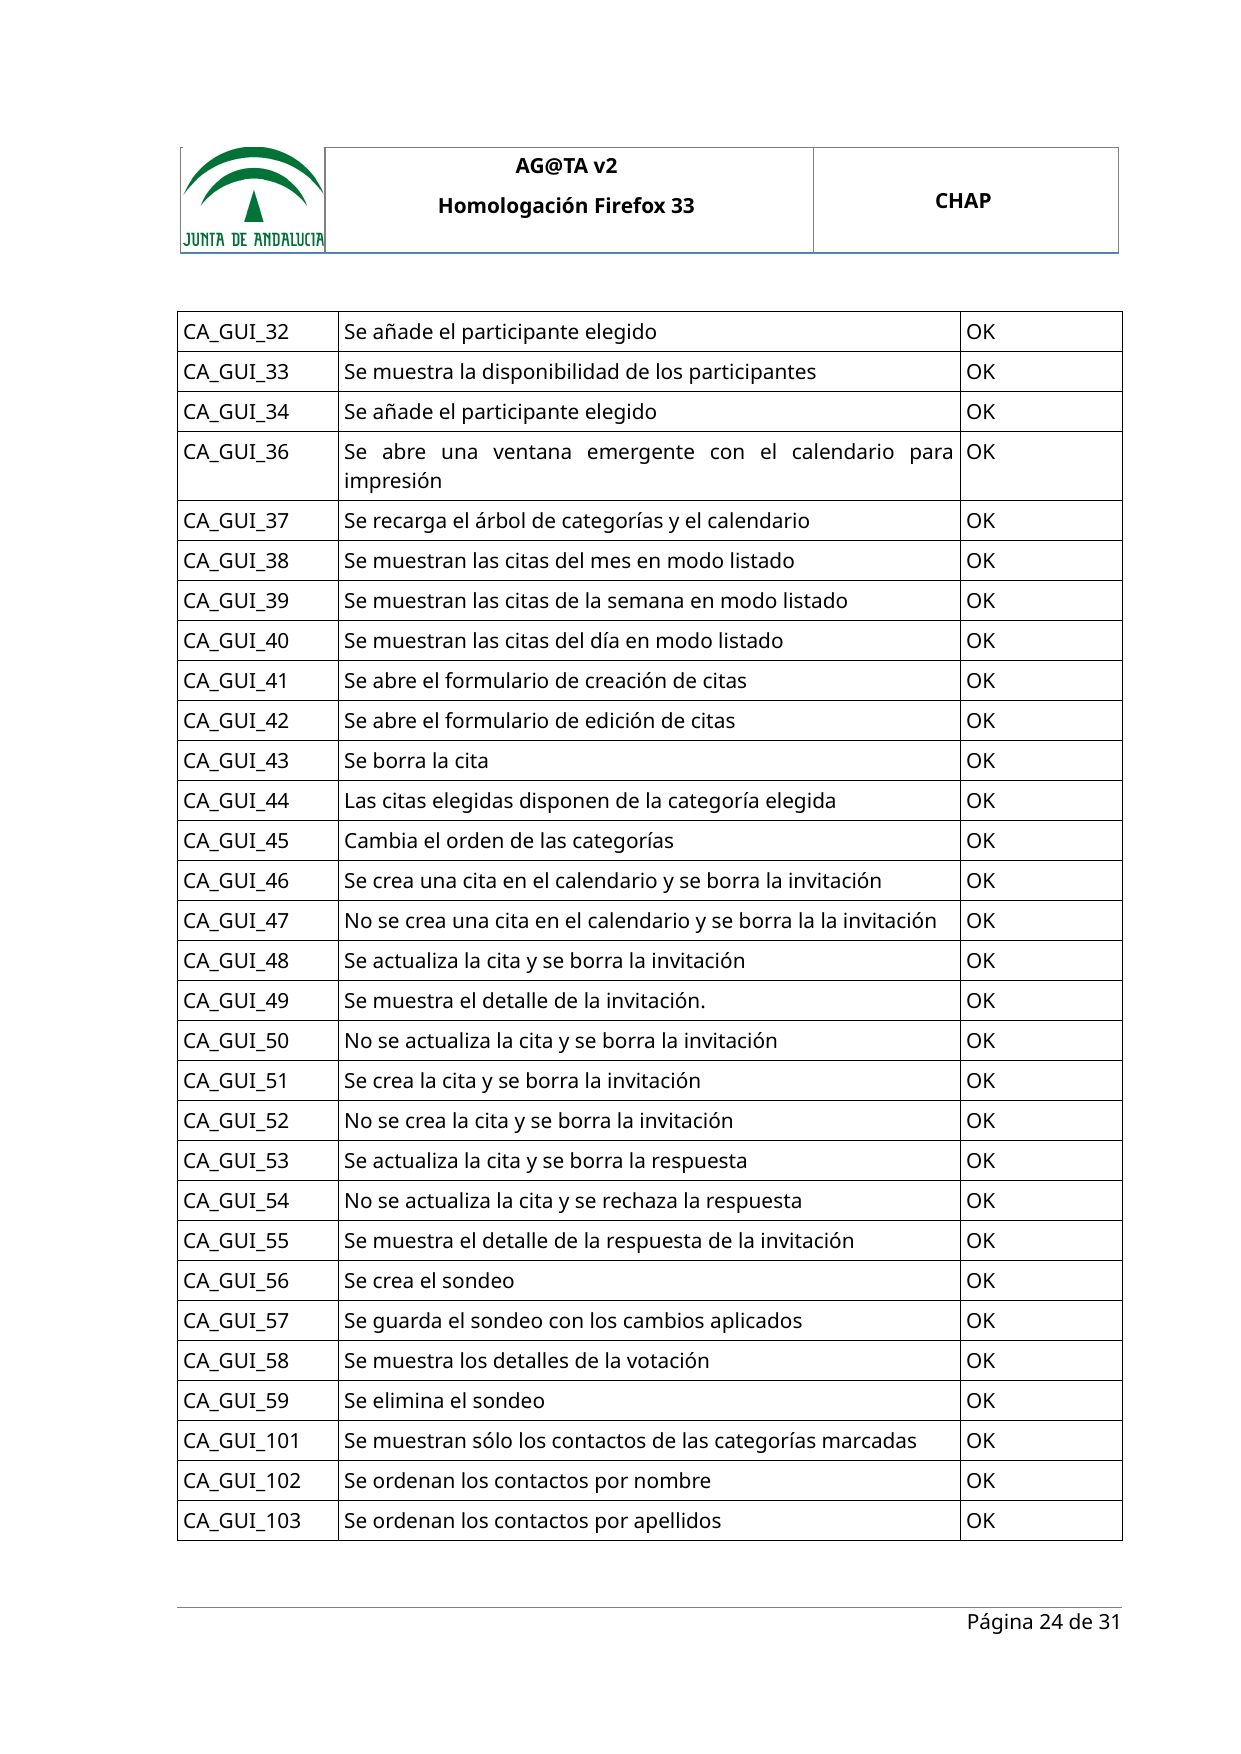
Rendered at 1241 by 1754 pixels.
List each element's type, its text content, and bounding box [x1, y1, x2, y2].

table_cell Cambia el orden de las categorías [339, 821, 960, 860]
table_cell CA_GUI_42 [178, 701, 338, 740]
table_cell OK [961, 581, 1122, 620]
table_cell OK [961, 1421, 1122, 1460]
table_cell CA_GUI_51 [178, 1061, 338, 1100]
table_cell OK [961, 701, 1122, 740]
table_cell Se ordenan los contactos por apellidos [339, 1501, 960, 1540]
table_cell Se crea el sondeo [339, 1261, 960, 1300]
table_cell Se muestra el detalle de la invitación. [339, 981, 960, 1020]
table_cell No se crea la cita y se borra la invitación [339, 1101, 960, 1140]
table_cell OK [961, 1261, 1122, 1300]
table_cell OK [961, 1101, 1122, 1140]
table_cell Se muestran las citas de la semana en modo listado [339, 581, 960, 620]
table_cell Se abre el formulario de edición de citas [339, 701, 960, 740]
table_cell OK [961, 312, 1122, 351]
table_cell OK [961, 1501, 1122, 1540]
table_cell Se muestran sólo los contactos de las categorías marcadas [339, 1421, 960, 1460]
table_cell Se crea una cita en el calendario y se borra la invitación [339, 861, 960, 900]
table_cell Se muestran las citas del día en modo listado [339, 621, 960, 660]
table_cell CA_GUI_53 [178, 1141, 338, 1180]
table_cell Se muestra la disponibilidad de los participantes [339, 352, 960, 391]
table_cell Se borra la cita [339, 741, 960, 780]
table_cell OK [961, 1181, 1122, 1220]
table_cell OK [961, 981, 1122, 1020]
table_cell CA_GUI_102 [178, 1461, 338, 1500]
table_cell CA_GUI_59 [178, 1381, 338, 1420]
table_cell Se muestran las citas del mes en modo listado [339, 541, 960, 580]
table_cell CA_GUI_43 [178, 741, 338, 780]
table_cell CA_GUI_44 [178, 781, 338, 820]
table_cell OK [961, 941, 1122, 980]
table_cell OK [961, 541, 1122, 580]
table_cell CA_GUI_38 [178, 541, 338, 580]
table_cell CA_GUI_32 [178, 312, 338, 351]
table_cell OK [961, 1301, 1122, 1340]
table_cell OK [961, 1341, 1122, 1380]
table_cell Se recarga el árbol de categorías y el calendario [339, 501, 960, 540]
table_cell Se muestra los detalles de la votación [339, 1341, 960, 1380]
table_cell CA_GUI_34 [178, 392, 338, 431]
table_cell CA_GUI_54 [178, 1181, 338, 1220]
table_cell CA_GUI_101 [178, 1421, 338, 1460]
table_cell Las citas elegidas disponen de la categoría elegida [339, 781, 960, 820]
table_cell OK [961, 1021, 1122, 1060]
table_cell Se añade el participante elegido [339, 392, 960, 431]
table_cell OK [961, 432, 1122, 500]
table_cell OK [961, 741, 1122, 780]
table_cell Se elimina el sondeo [339, 1381, 960, 1420]
table_cell OK [961, 821, 1122, 860]
table_cell CA_GUI_47 [178, 901, 338, 940]
table_cell OK [961, 621, 1122, 660]
table_cell Se actualiza la cita y se borra la respuesta [339, 1141, 960, 1180]
table_cell Se actualiza la cita y se borra la invitación [339, 941, 960, 980]
table_cell OK [961, 352, 1122, 391]
table_cell OK [961, 901, 1122, 940]
table_cell CA_GUI_33 [178, 352, 338, 391]
table_cell OK [961, 1461, 1122, 1500]
table_cell OK [961, 1141, 1122, 1180]
table_cell Se abre el formulario de creación de citas [339, 661, 960, 700]
table_cell Se añade el participante elegido [339, 312, 960, 351]
table_cell CA_GUI_36 [178, 432, 338, 500]
table_cell Se ordenan los contactos por nombre [339, 1461, 960, 1500]
table_cell No se crea una cita en el calendario y se borra la la invitación [339, 901, 960, 940]
table_cell Se crea la cita y se borra la invitación [339, 1061, 960, 1100]
table_cell OK [961, 781, 1122, 820]
table_cell CA_GUI_55 [178, 1221, 338, 1260]
table_cell CA_GUI_58 [178, 1341, 338, 1380]
table_cell CA_GUI_48 [178, 941, 338, 980]
table_cell CA_GUI_50 [178, 1021, 338, 1060]
table_cell No se actualiza la cita y se rechaza la respuesta [339, 1181, 960, 1220]
table_cell Se muestra el detalle de la respuesta de la invitación [339, 1221, 960, 1260]
table_cell CA_GUI_37 [178, 501, 338, 540]
table_cell CA_GUI_56 [178, 1261, 338, 1300]
table_cell Se guarda el sondeo con los cambios aplicados [339, 1301, 960, 1340]
table_cell OK [961, 501, 1122, 540]
table_cell CA_GUI_45 [178, 821, 338, 860]
table_cell OK [961, 861, 1122, 900]
table_cell OK [961, 1061, 1122, 1100]
table_cell CA_GUI_46 [178, 861, 338, 900]
table_cell CA_GUI_39 [178, 581, 338, 620]
table_cell Se abre una ventana emergente con el calendario para impresión [339, 432, 960, 500]
table_cell CA_GUI_41 [178, 661, 338, 700]
table_cell OK [961, 1221, 1122, 1260]
picture [183, 147, 324, 246]
table_cell CA_GUI_103 [178, 1501, 338, 1540]
table_cell CA_GUI_49 [178, 981, 338, 1020]
table_cell CA_GUI_57 [178, 1301, 338, 1340]
table_cell OK [961, 392, 1122, 431]
table_cell OK [961, 1381, 1122, 1420]
table_cell OK [961, 661, 1122, 700]
table_cell CA_GUI_52 [178, 1101, 338, 1140]
table_cell No se actualiza la cita y se borra la invitación [339, 1021, 960, 1060]
table_cell CA_GUI_40 [178, 621, 338, 660]
